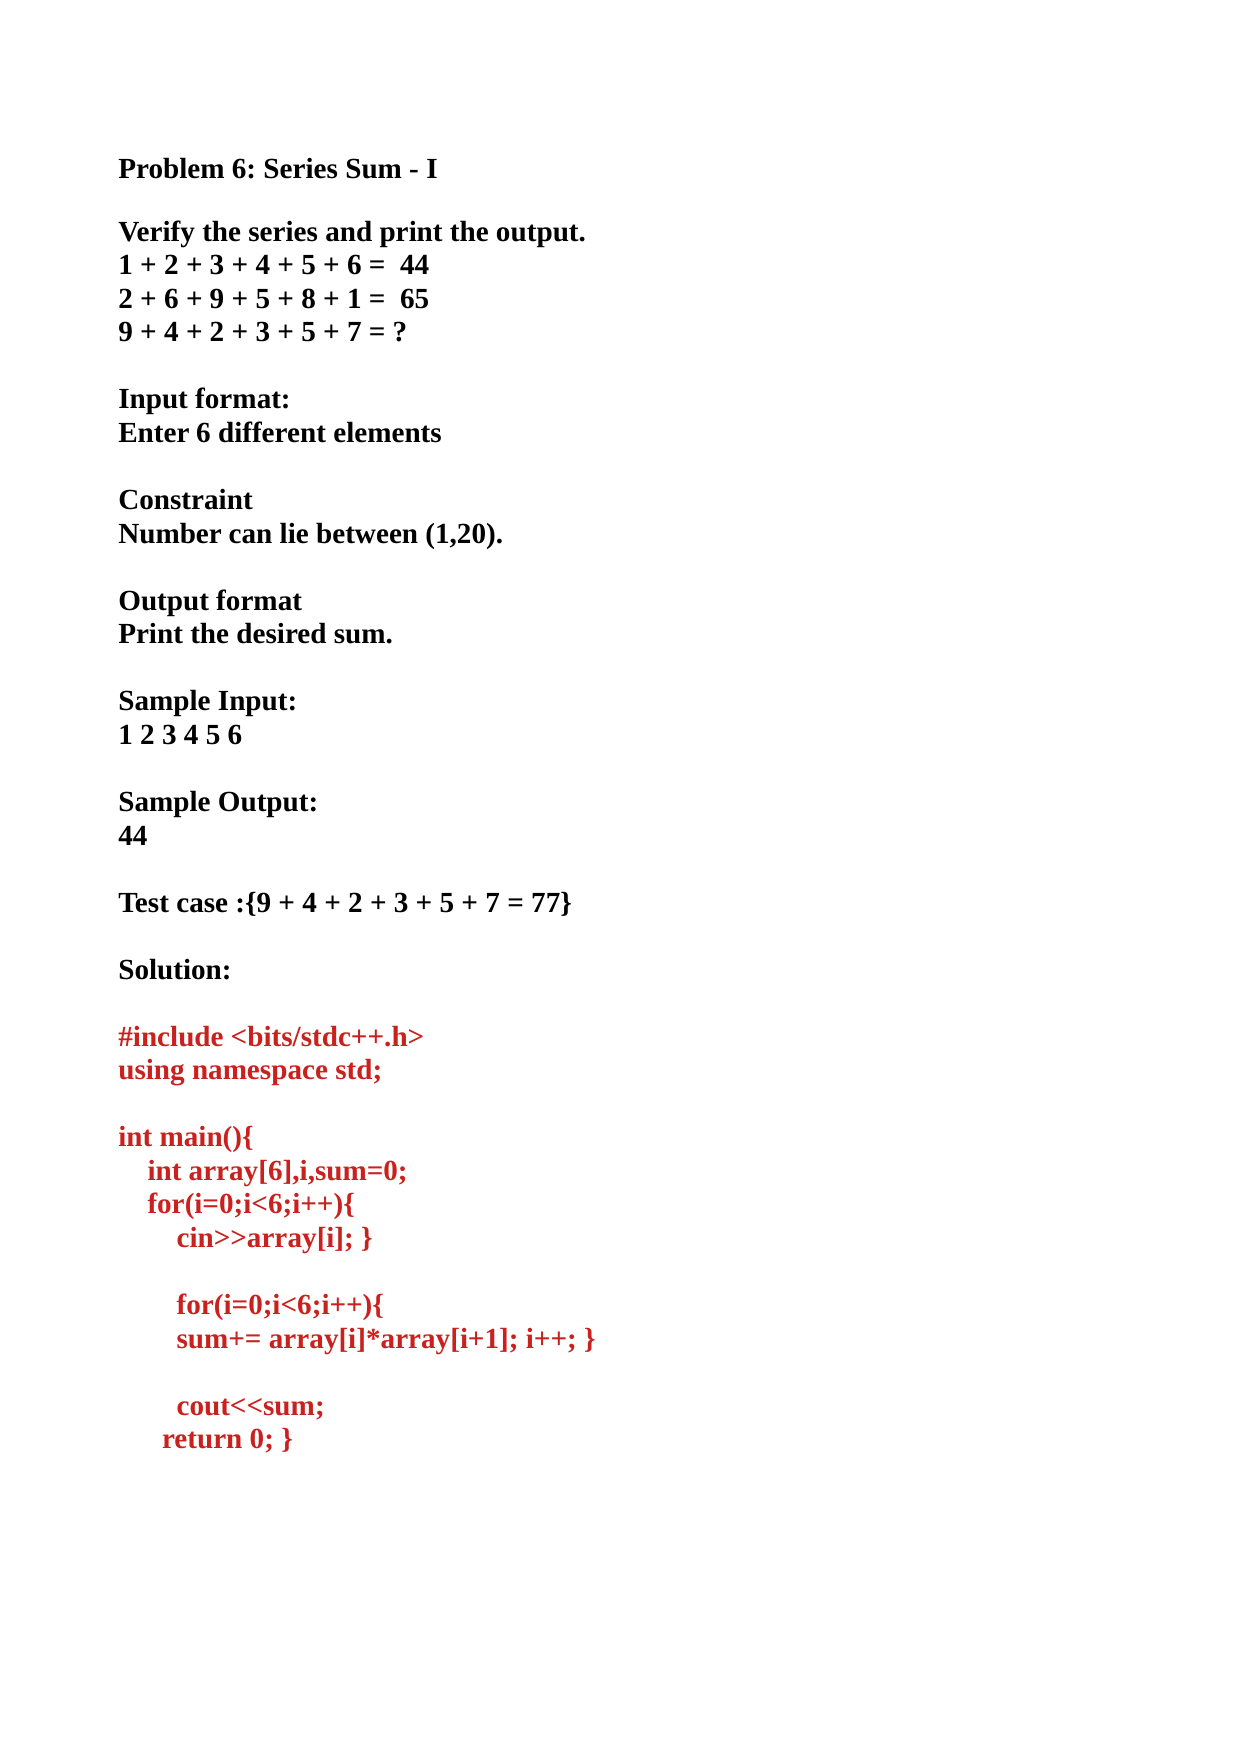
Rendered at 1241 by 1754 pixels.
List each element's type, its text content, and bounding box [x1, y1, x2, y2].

text for(i=0;i<6;i++){ [118, 1287, 1122, 1321]
text for(i=0;i<6;i++){ [118, 1187, 1122, 1220]
text Input format: [118, 382, 1122, 415]
text Constraint [118, 482, 1122, 516]
text 1 2 3 4 5 6 [118, 717, 1122, 751]
text int main(){ [118, 1119, 1122, 1153]
text Solution: [118, 952, 1122, 985]
text sum+= array[i]*array[i+1]; i++; } [118, 1321, 1122, 1354]
text cout<<sum; [118, 1388, 1122, 1421]
text Test case :{9 + 4 + 2 + 3 + 5 + 7 = 77} [118, 885, 1122, 918]
text return 0; } [118, 1421, 1122, 1455]
text Output format [118, 583, 1122, 616]
text Problem 6: Series Sum - I [118, 152, 1122, 185]
text using namespace std; [118, 1052, 1122, 1086]
text 44 [118, 818, 1122, 851]
text Sample Input: [118, 683, 1122, 717]
text 9 + 4 + 2 + 3 + 5 + 7 = ? [118, 314, 1122, 348]
text 2 + 6 + 9 + 5 + 8 + 1 = 65 [118, 281, 1122, 314]
text Verify the series and print the output. [118, 214, 1122, 247]
text 1 + 2 + 3 + 4 + 5 + 6 = 44 [118, 247, 1122, 281]
text Sample Output: [118, 784, 1122, 818]
text cin>>array[i]; } [118, 1220, 1122, 1254]
text #include <bits/stdc++.h> [118, 1019, 1122, 1052]
text Print the desired sum. [118, 616, 1122, 650]
text Enter 6 different elements [118, 415, 1122, 449]
text int array[6],i,sum=0; [118, 1153, 1122, 1187]
text Number can lie between (1,20). [118, 516, 1122, 549]
